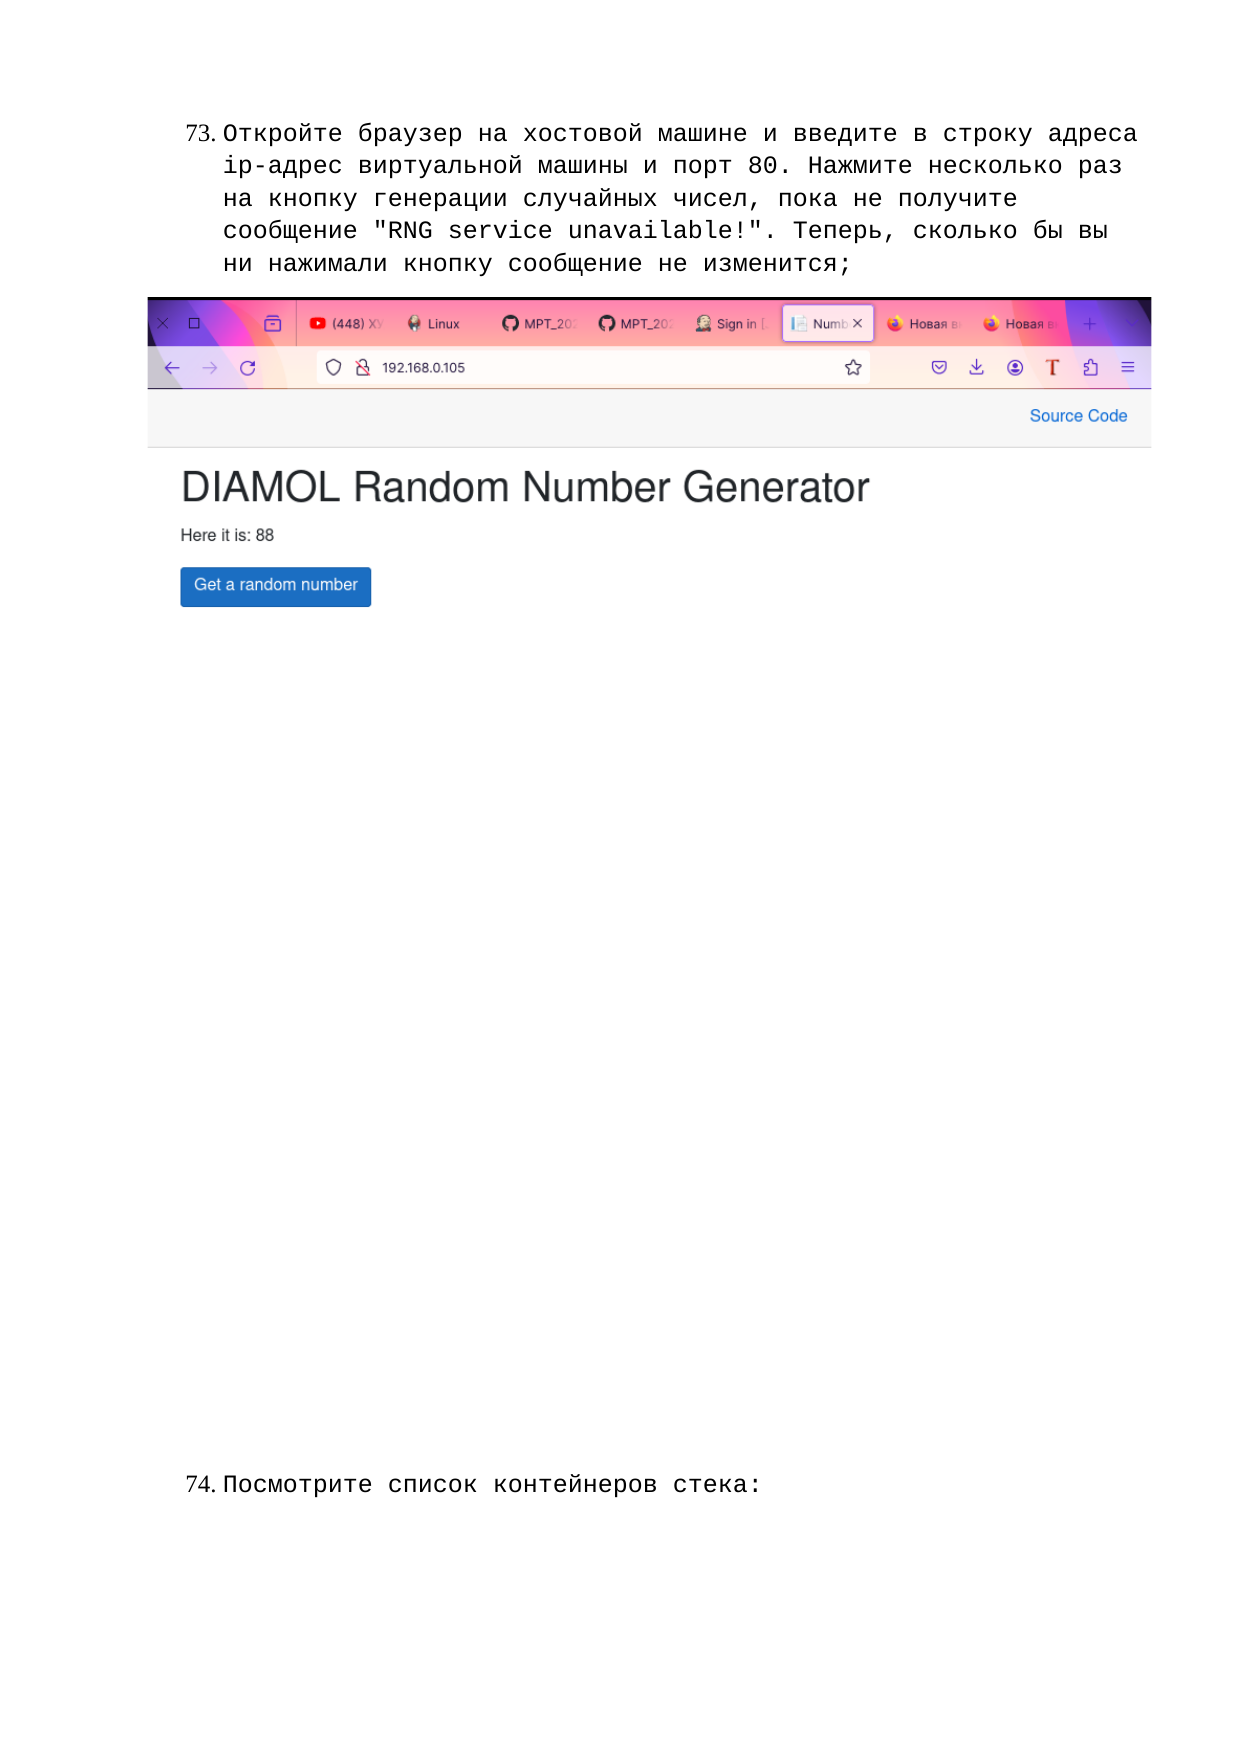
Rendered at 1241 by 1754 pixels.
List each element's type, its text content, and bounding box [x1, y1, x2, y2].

list Откройте браузер на хостовой машине и введите в строку адреса ip-адрес виртуальной машины и порт 80. Нажмите несколько раз на кнопку генерации случайных чисел, пока не получите сообщение "RNG service unavailable!". Теперь, сколько бы вы ни нажимали кнопку сообщение не изменится; [185, 118, 1152, 279]
list Посмотрите список контейнеров стека: [185, 1469, 1152, 1500]
picture [147, 297, 1152, 1399]
